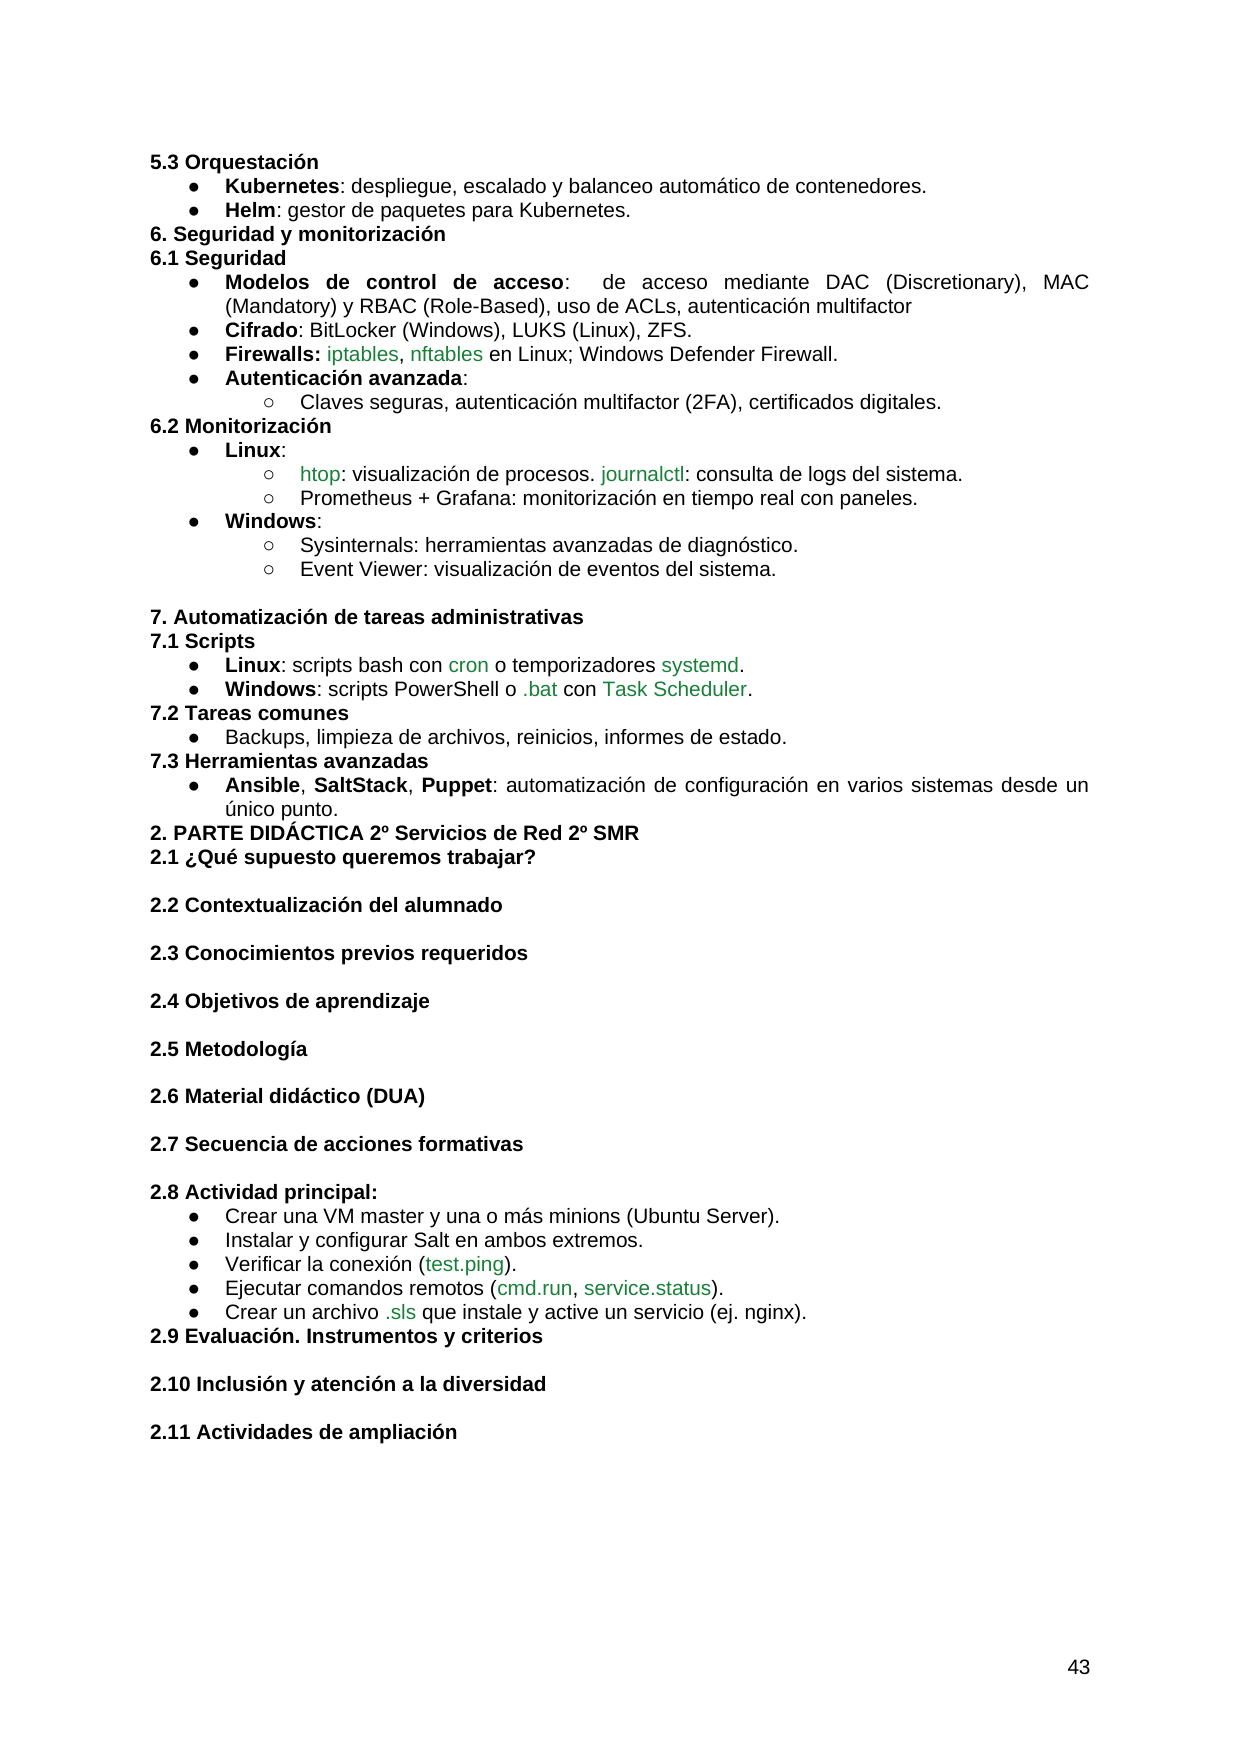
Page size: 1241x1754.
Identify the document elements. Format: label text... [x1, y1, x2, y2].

list Firewalls: iptables, nftables en Linux; Windows Defender Firewall. [187, 342, 1090, 366]
list Sysinternals: herramientas avanzadas de diagnóstico. [262, 533, 1090, 557]
subtitle 2.2 Contextualización del alumnado [150, 893, 1090, 917]
list Instalar y configurar Salt en ambos extremos. [187, 1228, 1090, 1252]
list Ejecutar comandos remotos (cmd.run, service.status). [187, 1276, 1090, 1300]
list Crear un archivo .sls que instale y active un servicio (ej. nginx). [187, 1300, 1090, 1324]
list Verificar la conexión (test.ping). [187, 1252, 1090, 1276]
list Kubernetes: despliegue, escalado y balanceo automático de contenedores. [187, 174, 1090, 198]
list Ansible, SaltStack, Puppet: automatización de configuración en varios sistemas desde un único punto. [187, 773, 1090, 821]
list Cifrado: BitLocker (Windows), LUKS (Linux), ZFS. [187, 318, 1090, 342]
list Windows: [187, 509, 1090, 533]
subtitle 7.1 Scripts [150, 629, 1090, 653]
list Helm: gestor de paquetes para Kubernetes. [187, 198, 1090, 222]
list Modelos de control de acceso: de acceso mediante DAC (Discretionary), MAC (Mandatory) y RBAC (Role-Based), uso de ACLs, autenticación multifactor [187, 270, 1090, 318]
subtitle 6.1 Seguridad [150, 246, 1090, 270]
subtitle 2. PARTE DIDÁCTICA 2º Servicios de Red 2º SMR [150, 821, 1090, 845]
list Linux: scripts bash con cron o temporizadores systemd. [187, 653, 1090, 677]
list Prometheus + Grafana: monitorización en tiempo real con paneles. [262, 485, 1090, 509]
list Event Viewer: visualización de eventos del sistema. [262, 557, 1090, 581]
subtitle 2.10 Inclusión y atención a la diversidad [150, 1372, 1090, 1396]
subtitle 5.3 Orquestación [150, 150, 1090, 174]
list Backups, limpieza de archivos, reinicios, informes de estado. [187, 725, 1090, 749]
list Crear una VM master y una o más minions (Ubuntu Server). [187, 1204, 1090, 1228]
list Autenticación avanzada: [187, 366, 1090, 389]
list htop: visualización de procesos. journalctl: consulta de logs del sistema. [262, 461, 1090, 485]
list Linux: [187, 437, 1090, 461]
subtitle 7. Automatización de tareas administrativas [150, 605, 1090, 629]
subtitle 2.9 Evaluación. Instrumentos y criterios [150, 1324, 1090, 1348]
subtitle 2.6 Material didáctico (DUA) [150, 1084, 1090, 1108]
subtitle 2.4 Objetivos de aprendizaje [150, 988, 1090, 1012]
list Claves seguras, autenticación multifactor (2FA), certificados digitales. [262, 389, 1090, 413]
subtitle 6.2 Monitorización [150, 413, 1090, 437]
subtitle 7.3 Herramientas avanzadas [150, 749, 1090, 773]
subtitle 2.1 ¿Qué supuesto queremos trabajar? [150, 845, 1090, 869]
subtitle 7.2 Tareas comunes [150, 701, 1090, 725]
text 2.8 Actividad principal: [150, 1180, 1090, 1204]
subtitle 6. Seguridad y monitorización [150, 222, 1090, 246]
list Windows: scripts PowerShell o .bat con Task Scheduler. [187, 677, 1090, 701]
subtitle 2.5 Metodología [150, 1036, 1090, 1060]
subtitle 2.7 Secuencia de acciones formativas [150, 1132, 1090, 1156]
subtitle 2.11 Actividades de ampliación [150, 1420, 1090, 1444]
subtitle 2.3 Conocimientos previos requeridos [150, 941, 1090, 964]
